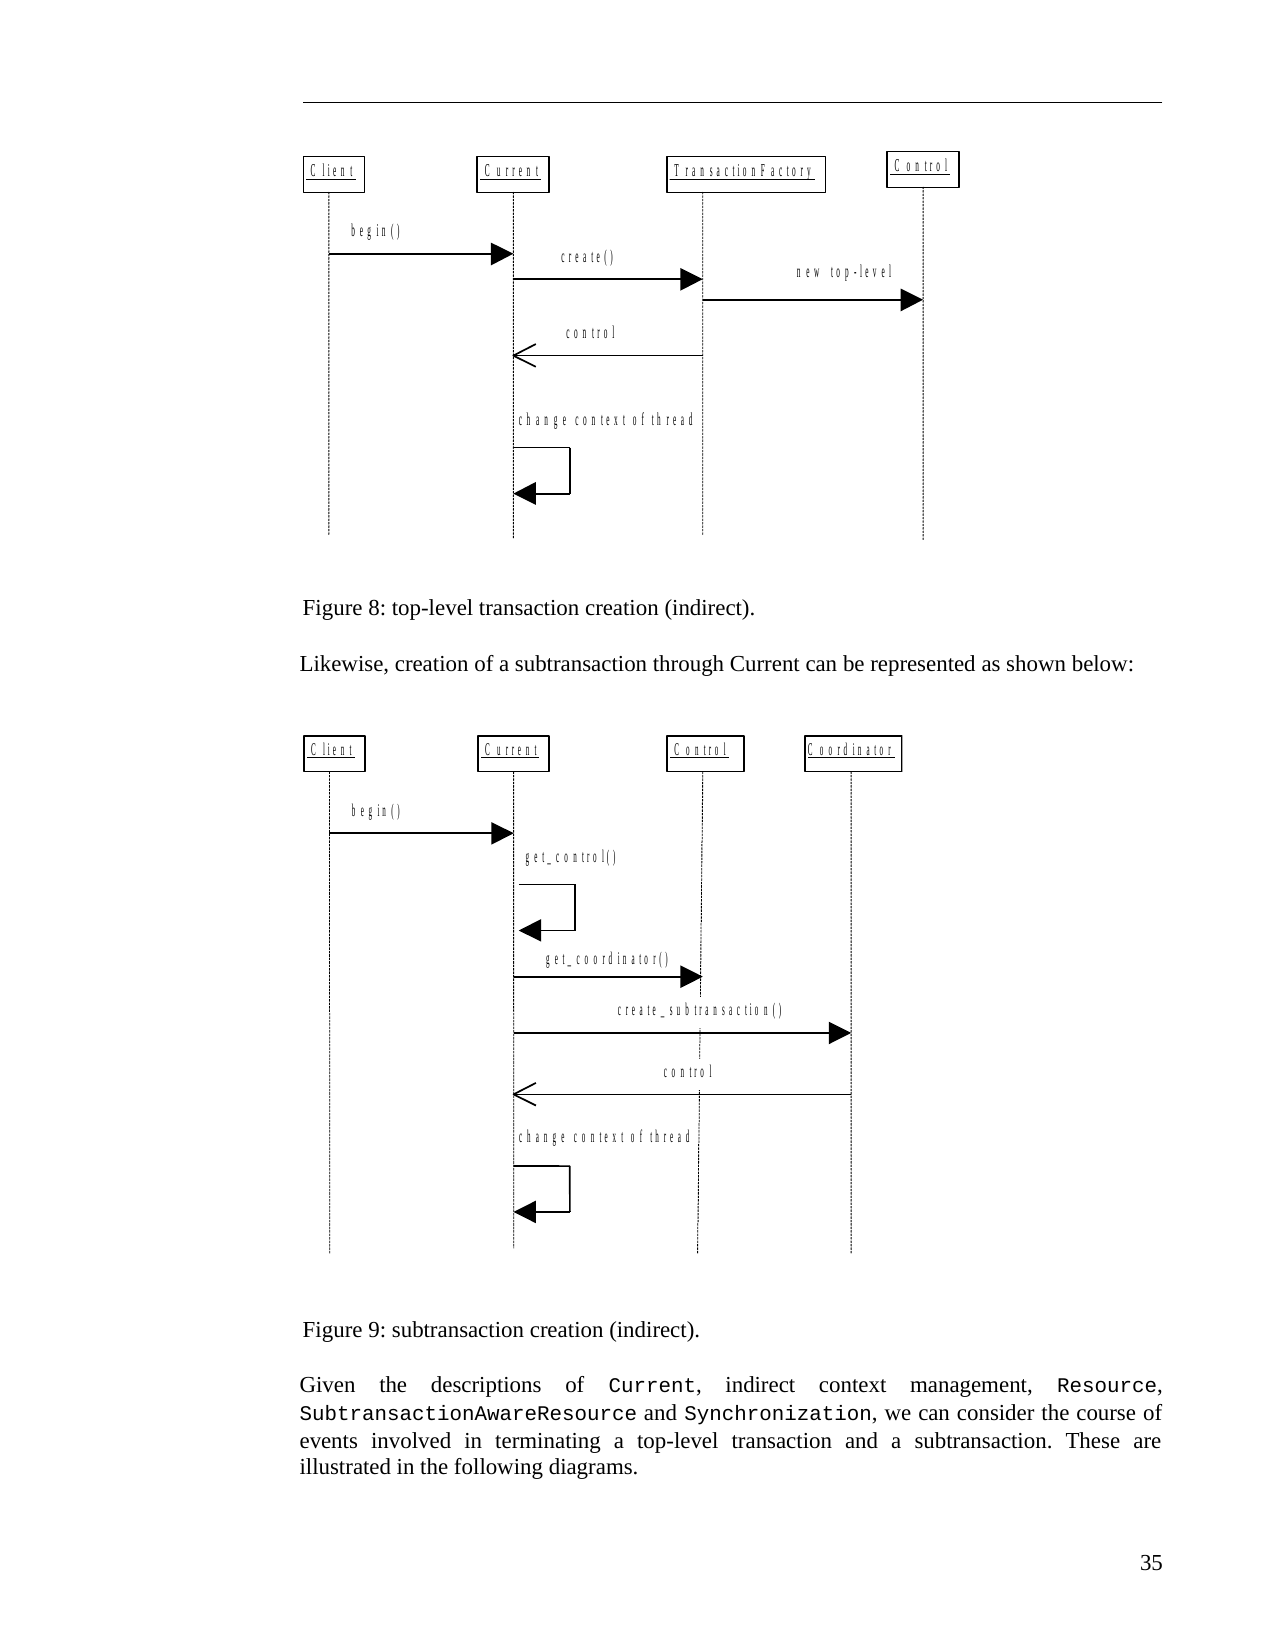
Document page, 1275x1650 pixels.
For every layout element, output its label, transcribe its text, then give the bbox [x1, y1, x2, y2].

text Likewise, creation of a subtransaction through Current can be represented as shown below: [299, 650, 1162, 676]
text Figure 9: subtransaction creation (indirect). [302, 1316, 1162, 1342]
text Figure 8: top-level transaction creation (indirect). [302, 594, 1162, 621]
text Given the descriptions of Current, indirect context management, Resource, SubtransactionAwareResource and Synchronization, we can consider the course of events involved in terminating a top-level transaction and a subtransaction. These are illustrated in the following diagrams. [299, 1371, 1162, 1479]
